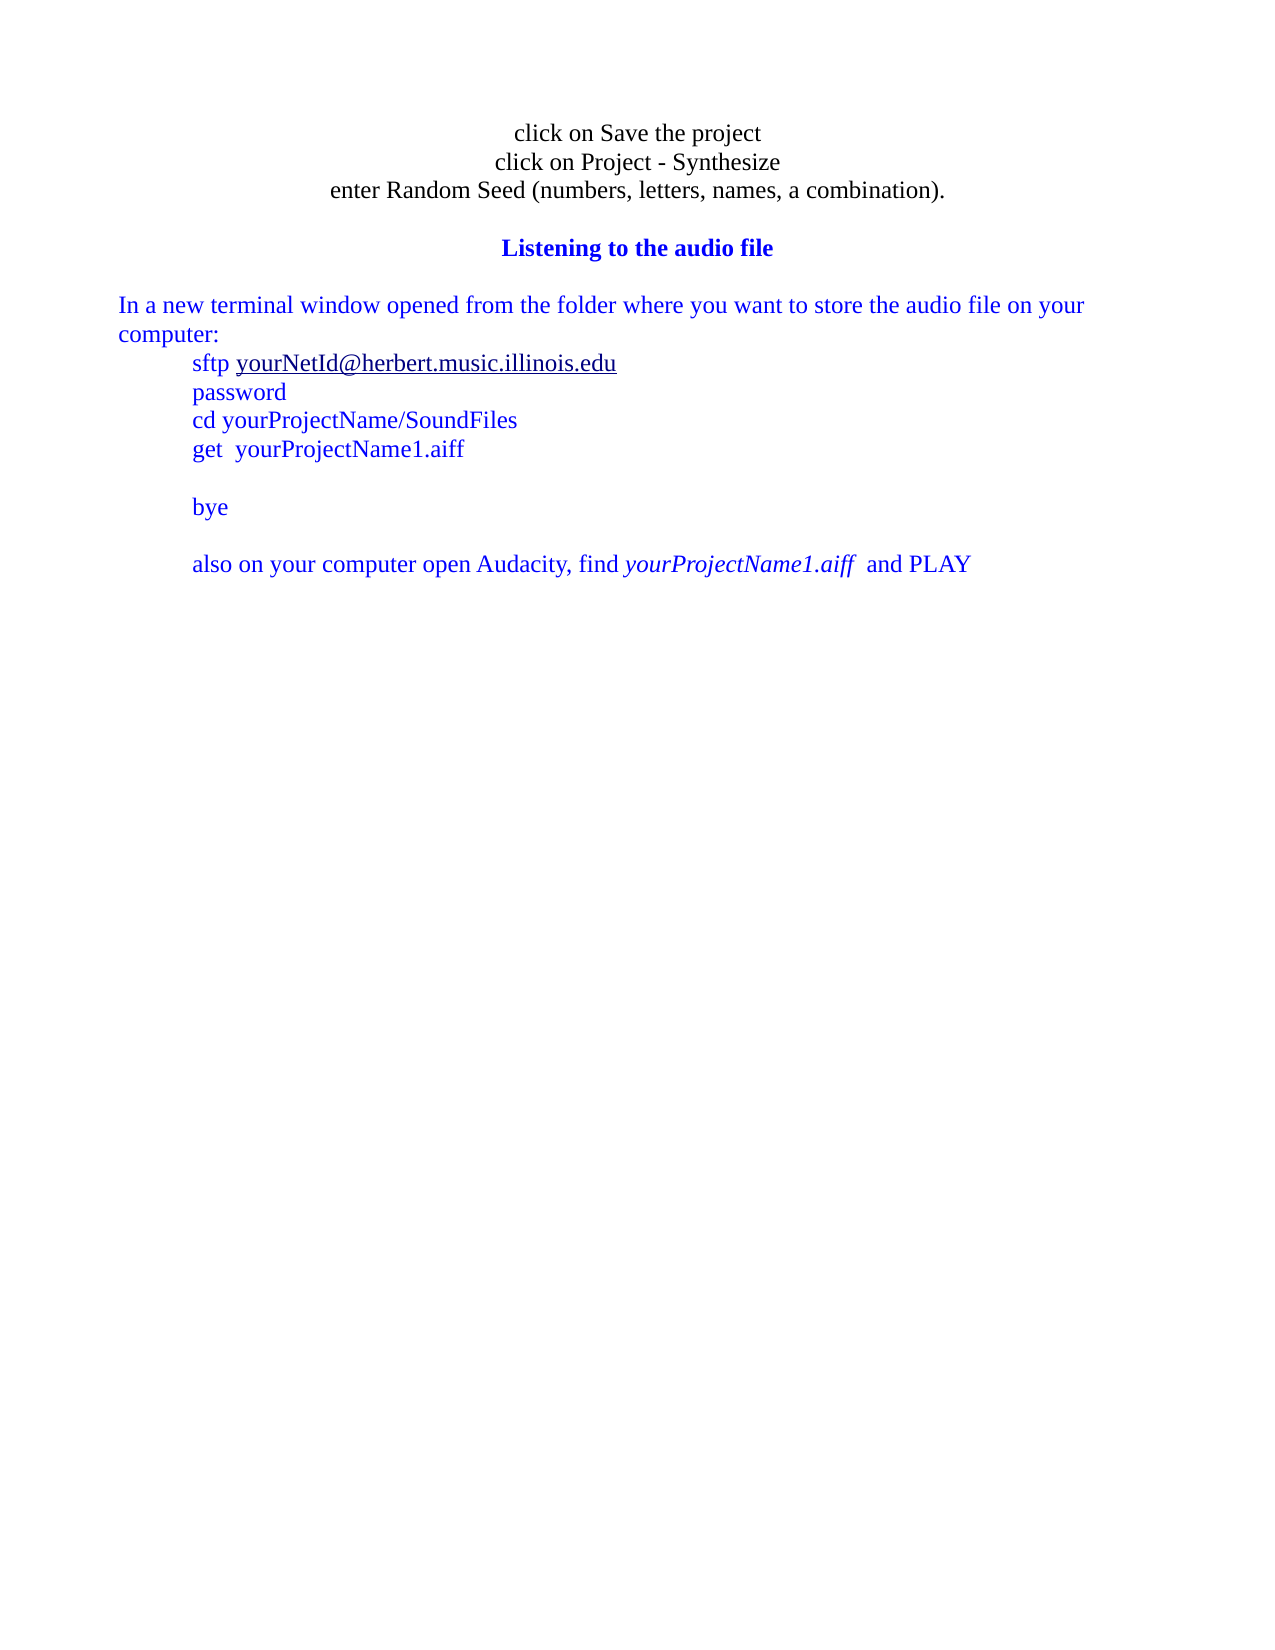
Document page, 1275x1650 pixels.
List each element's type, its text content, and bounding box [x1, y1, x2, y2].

text password [118, 377, 1157, 406]
text cd yourProjectName/SoundFiles [118, 406, 1157, 434]
text click on Save the project [118, 118, 1157, 147]
text also on your computer open Audacity, find yourProjectName1.aiff and PLAY [118, 549, 1157, 578]
text enter Random Seed (numbers, letters, names, a combination). [118, 176, 1157, 204]
text bye [118, 492, 1157, 521]
text Listening to the audio file [118, 233, 1157, 262]
text In a new terminal window opened from the folder where you want to store the audio file on your computer: [118, 291, 1157, 348]
text click on Project - Synthesize [118, 147, 1157, 176]
text sftp yourNetId@herbert.music.illinois.edu [118, 348, 1157, 377]
text get yourProjectName1.aiff [118, 434, 1157, 463]
